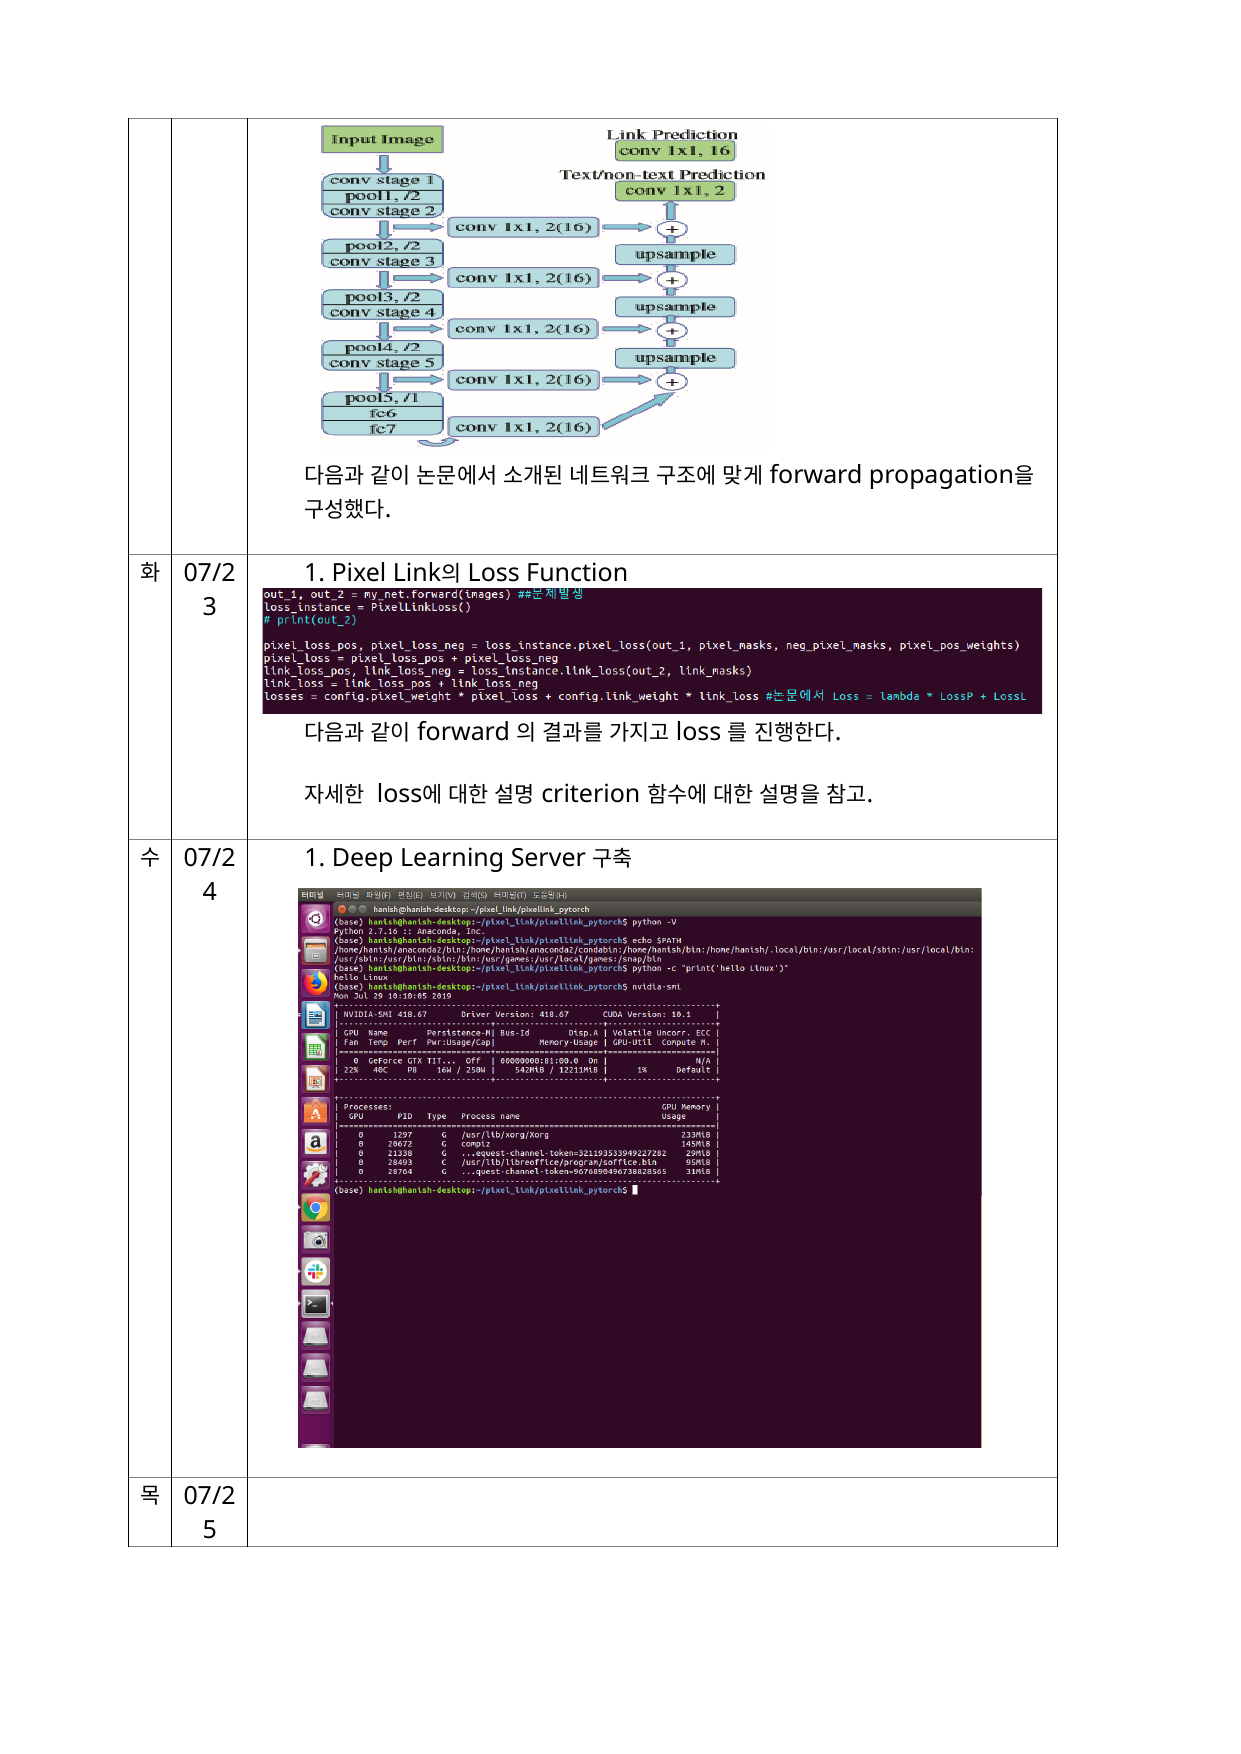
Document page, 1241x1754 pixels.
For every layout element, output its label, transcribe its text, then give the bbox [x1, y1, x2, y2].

table_cell 1. Pixel Link의 Loss Function 다음과 같이 forward 의 결과를 가지고 loss 를 진행한다. 자세한 loss에 대한 설명 criterion 함수에 대한 설명을 참고. [248, 555, 1057, 839]
picture [298, 888, 982, 1448]
table_cell 다음과 같이 논문에서 소개된 네트워크 구조에 맞게 forward propagation을 구성했다. [248, 119, 1057, 553]
table_cell [248, 1478, 1057, 1546]
table_cell [172, 119, 247, 553]
picture [303, 119, 786, 456]
picture [262, 588, 1043, 714]
table_cell 화 [129, 555, 171, 839]
table_cell 1. Deep Learning Server 구축 [248, 840, 1057, 1477]
table_cell 07/25 [172, 1478, 247, 1546]
table_cell 07/24 [172, 840, 247, 1477]
table_cell 목 [129, 1478, 171, 1546]
table_cell 수 [129, 840, 171, 1477]
table_cell [129, 119, 171, 553]
table_cell 07/23 [172, 555, 247, 839]
